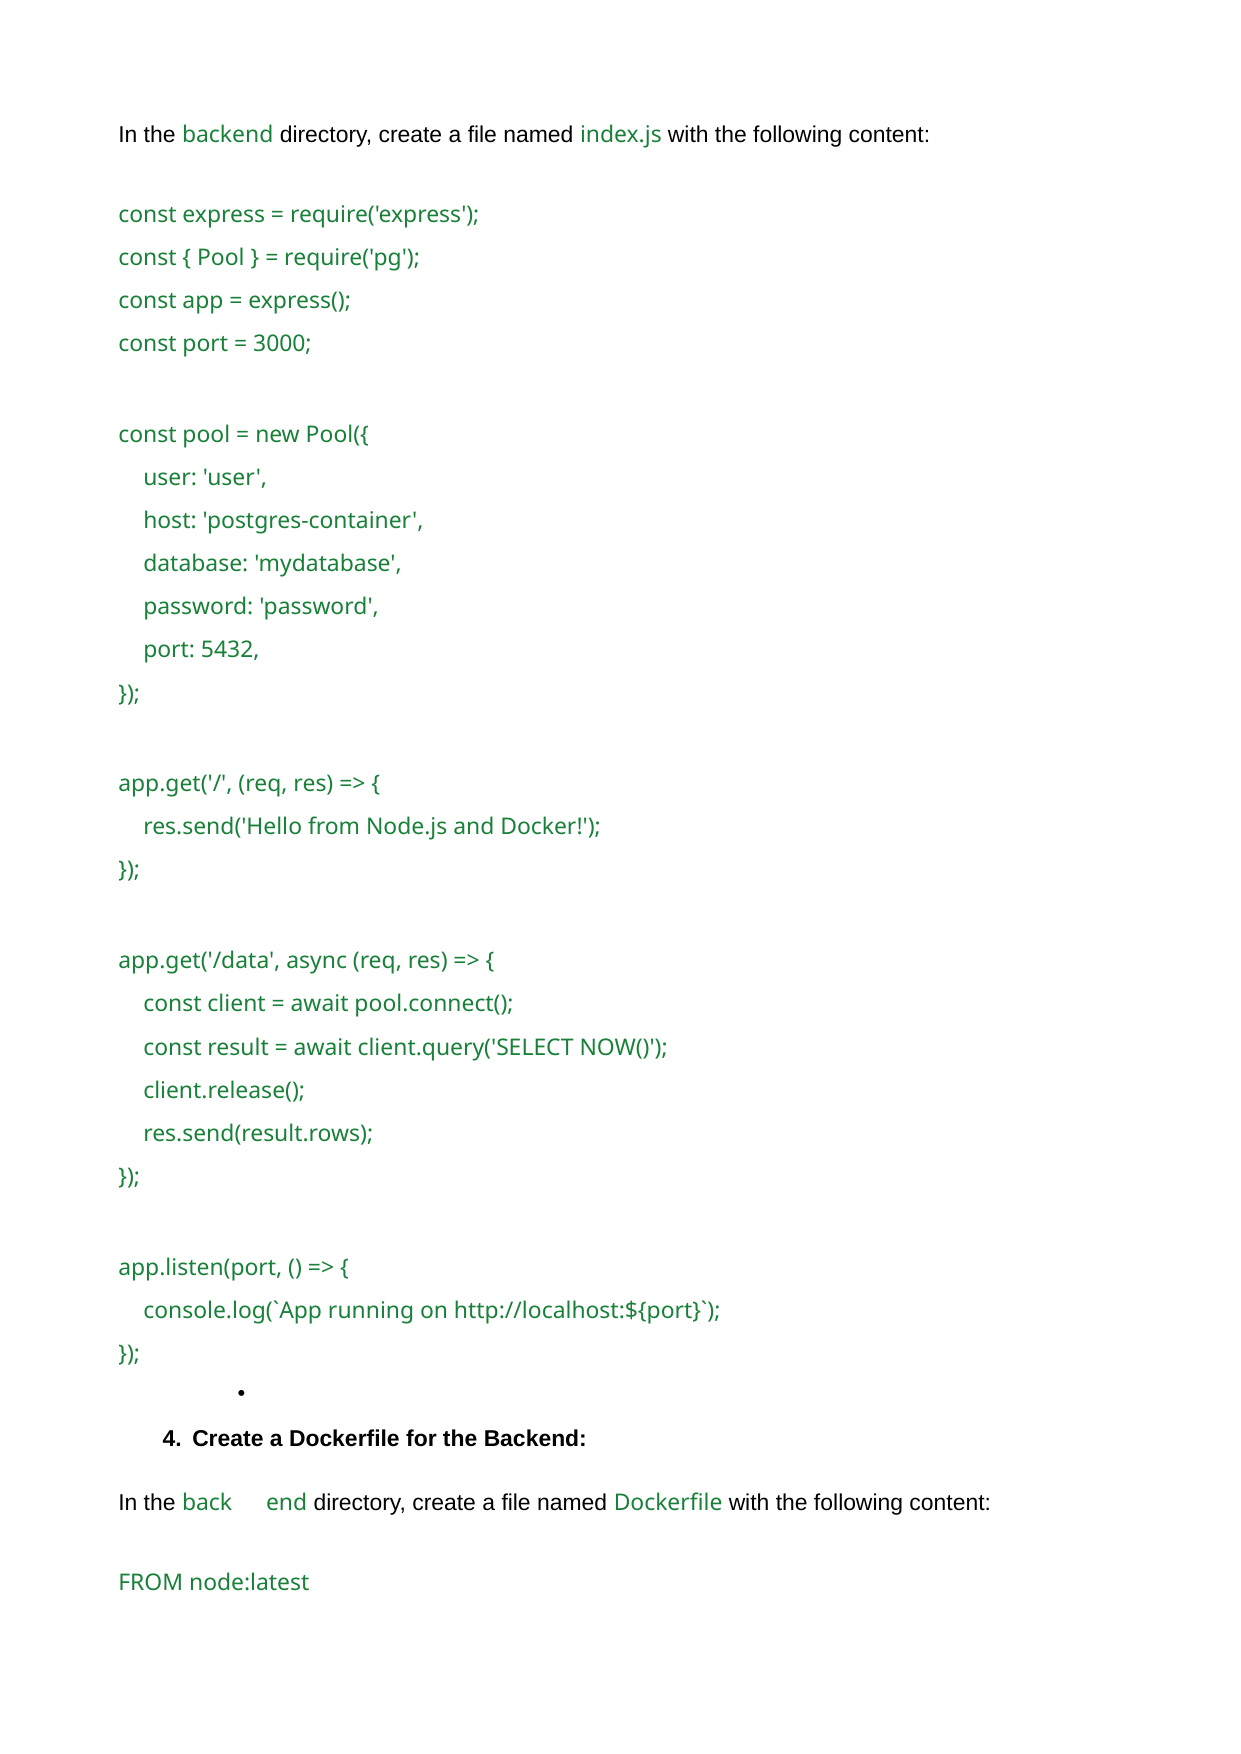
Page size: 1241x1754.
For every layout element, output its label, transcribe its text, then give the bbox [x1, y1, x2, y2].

text app.get('/', (req, res) => { [118, 767, 1122, 798]
text }); [118, 676, 1122, 708]
text }); [118, 1160, 1122, 1191]
text In the back end directory, create a file named Dockerfile with the following content: FROM node:latest [118, 1486, 1122, 1597]
text app.get('/data', async (req, res) => { [118, 944, 1122, 975]
text client.release(); [118, 1073, 1122, 1105]
text In the backend directory, create a file named index.js with the following content: const express = require('express'); [118, 118, 1122, 229]
text const app = express(); [118, 284, 1122, 315]
text const pool = new Pool({ [118, 418, 1122, 449]
text const result = await client.query('SELECT NOW()'); [118, 1030, 1122, 1062]
text password: 'password', [118, 590, 1122, 621]
text console.log(`App running on http://localhost:${port}`); [118, 1294, 1122, 1325]
text const { Pool } = require('pg'); [118, 241, 1122, 272]
text }); [118, 853, 1122, 885]
text database: 'mydatabase', [118, 547, 1122, 578]
text port: 5432, [118, 633, 1122, 664]
text const client = await pool.connect(); [118, 987, 1122, 1018]
text res.send(result.rows); [118, 1117, 1122, 1148]
text user: 'user', [118, 461, 1122, 492]
text app.listen(port, () => { [118, 1251, 1122, 1282]
text res.send('Hello from Node.js and Docker!'); [118, 810, 1122, 842]
list Create a Dockerfile for the Backend: [162, 1425, 1122, 1451]
text const port = 3000; [118, 327, 1122, 358]
text host: 'postgres-container', [118, 504, 1122, 535]
text }); [118, 1337, 1122, 1368]
